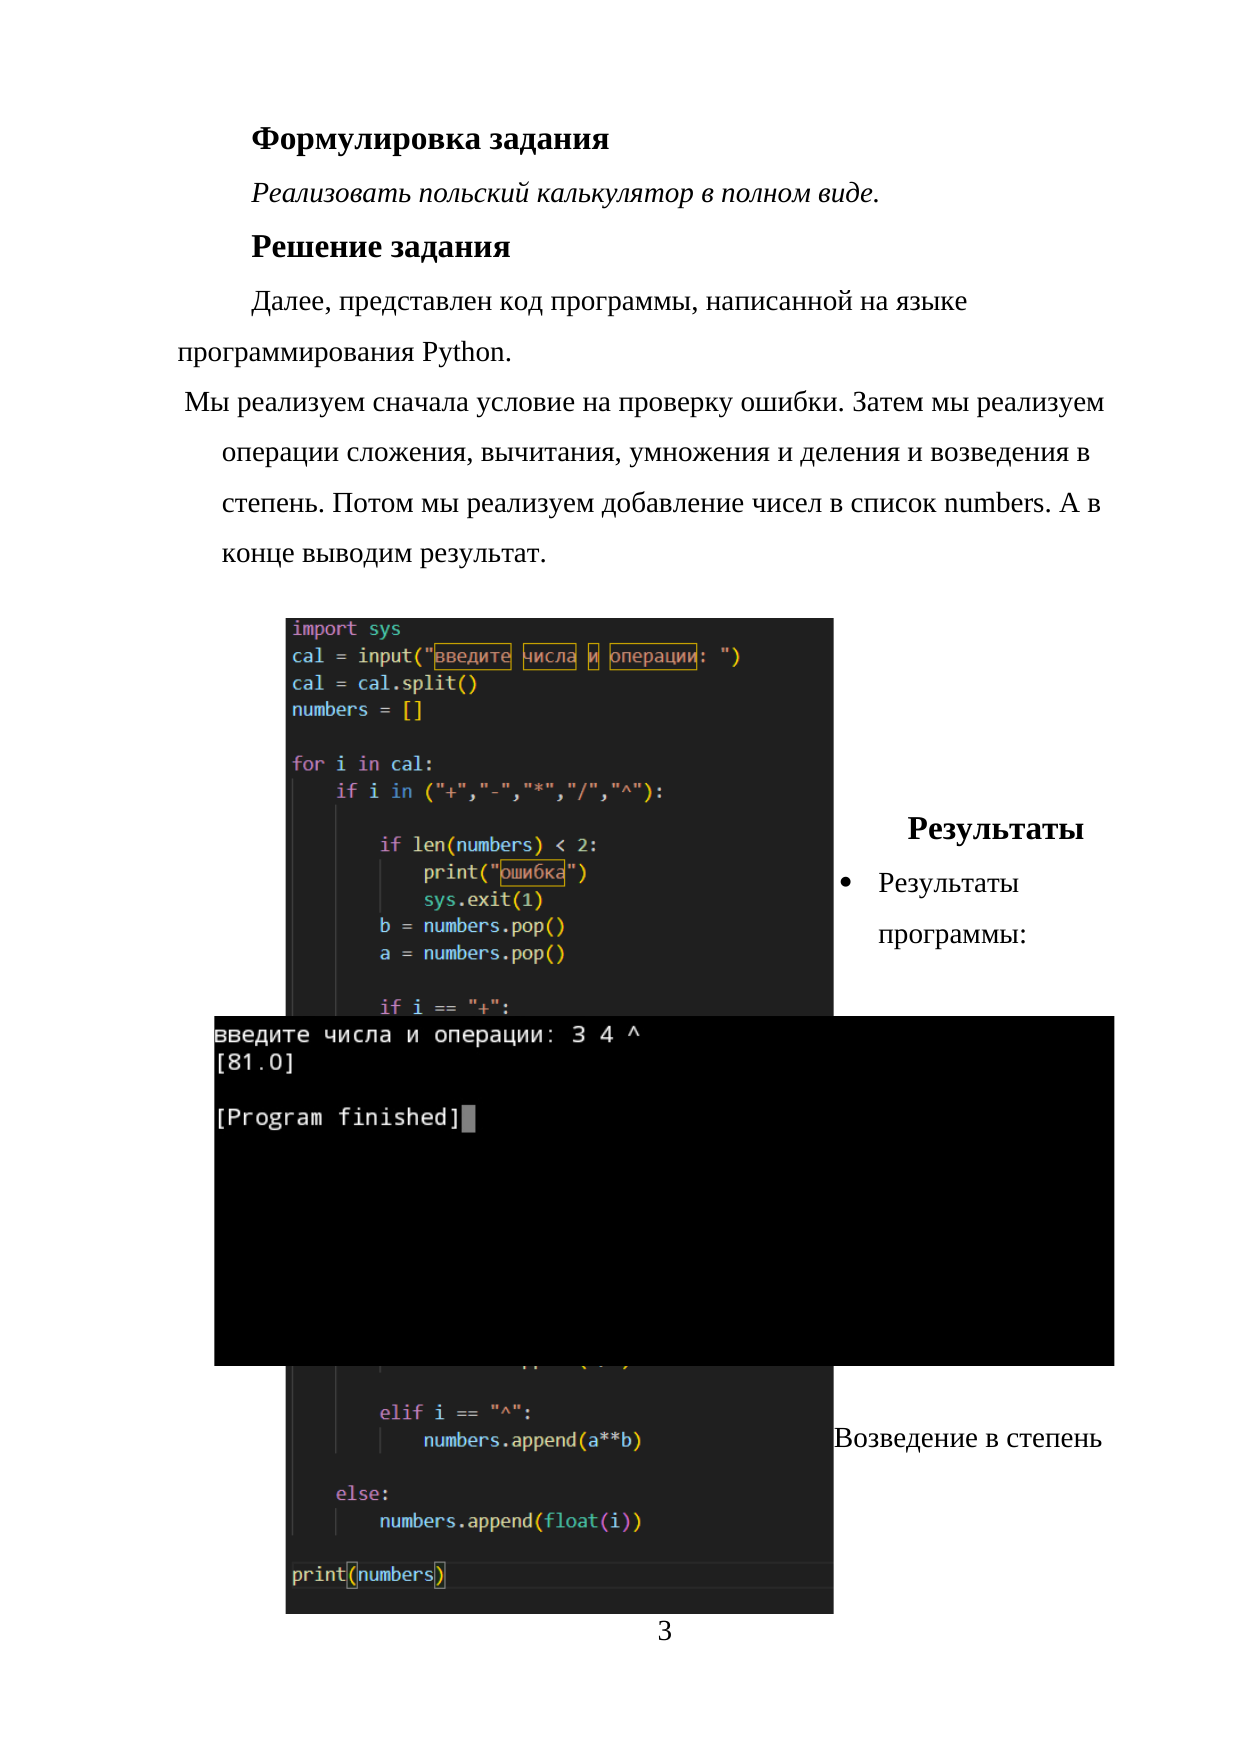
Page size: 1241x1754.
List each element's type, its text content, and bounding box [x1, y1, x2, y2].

text [177, 1420, 285, 1453]
subtitle Решение задания [177, 226, 1152, 264]
list Мы реализуем сначала условие на проверку ошибки. Затем мы реализуем операции сложения, вычитания, умножения и деления и возведения в степень. Потом мы реализуем добавление чисел в список numbers. А в конце выводим результат. [184, 384, 1152, 568]
subtitle Результаты [834, 808, 1152, 846]
subtitle [177, 808, 285, 846]
text Возведение в степень [834, 1420, 1152, 1453]
picture [214, 618, 1115, 1614]
text Реализовать польский калькулятор в полном виде. [177, 176, 1152, 209]
list Результаты программы: [834, 866, 1152, 949]
text Далее, представлен код программы, написанной на языке программирования Python. [177, 283, 1152, 367]
subtitle Формулировка задания [177, 118, 1152, 156]
list [184, 866, 285, 949]
